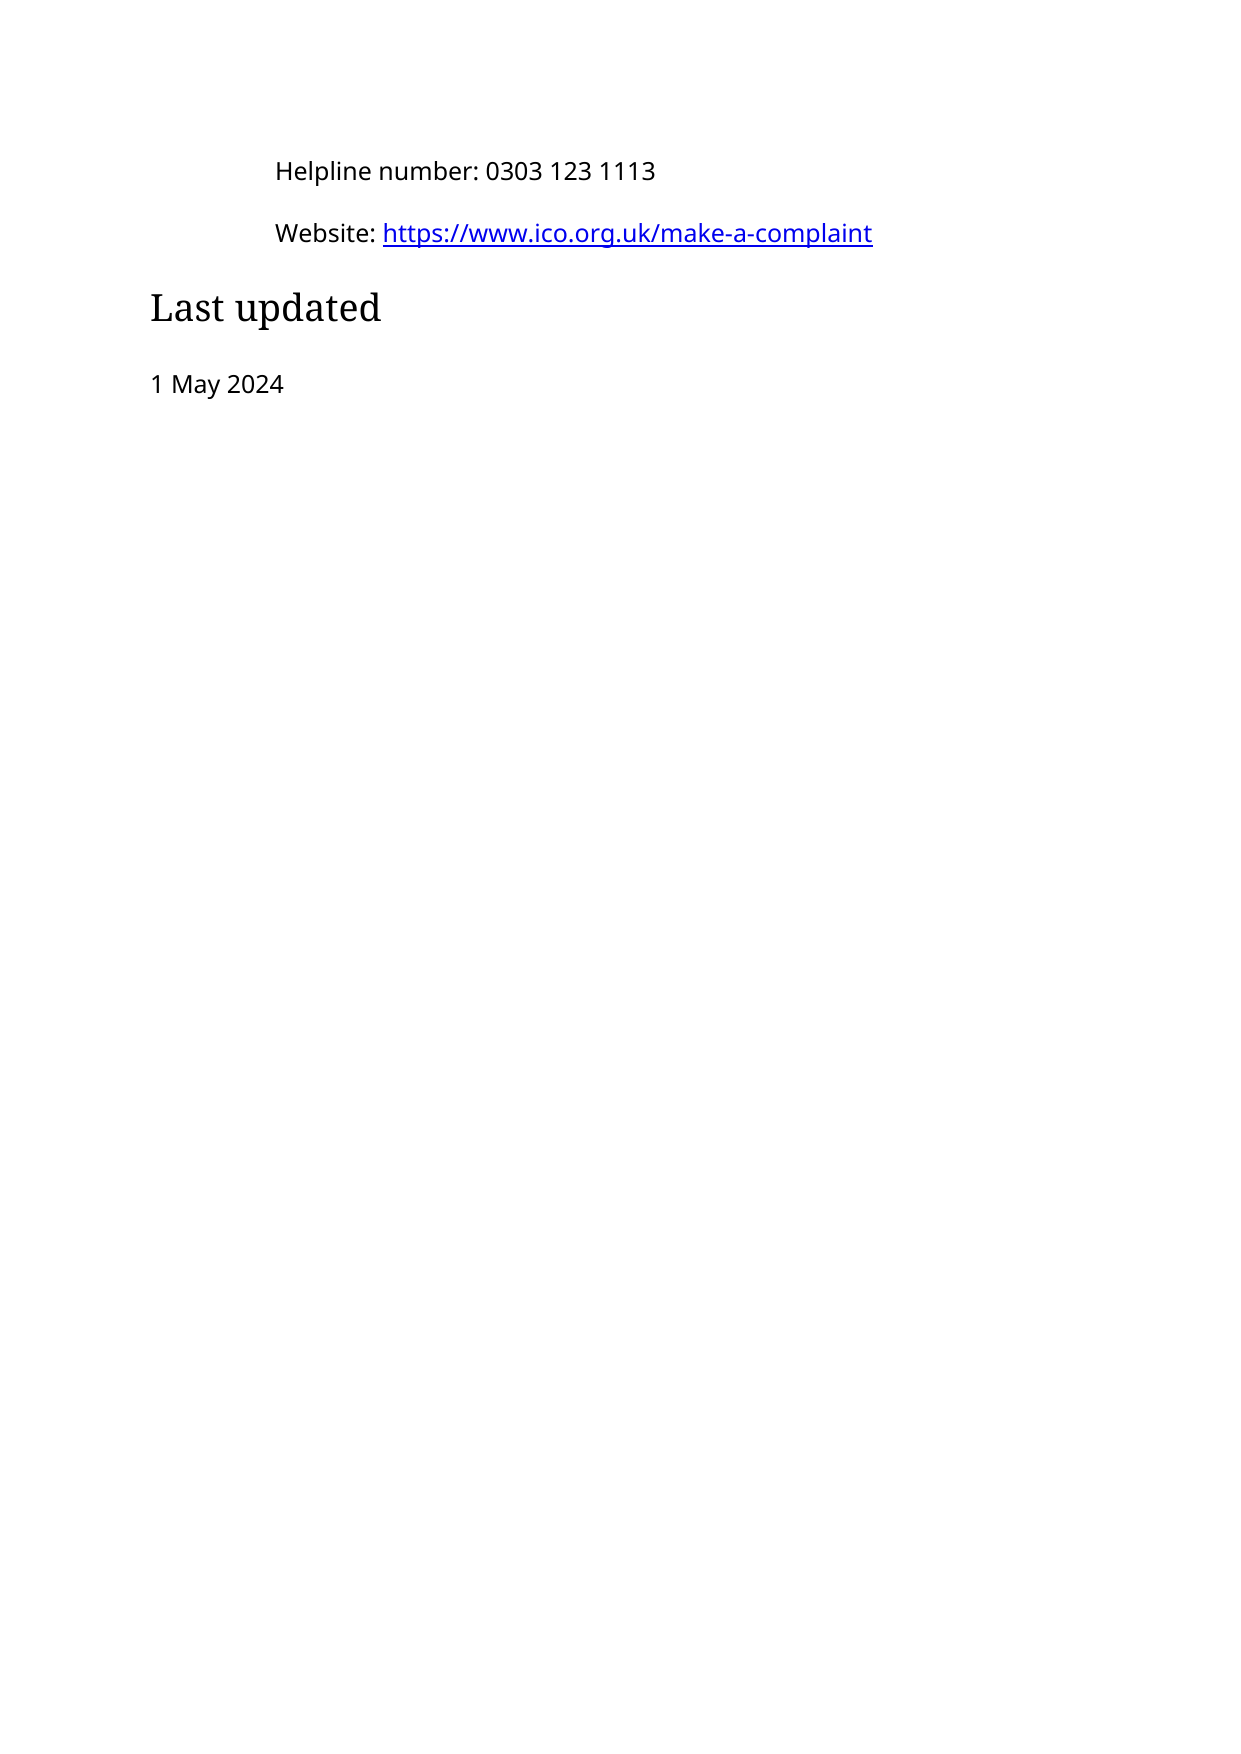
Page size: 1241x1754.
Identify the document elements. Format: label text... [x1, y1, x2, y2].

text Helpline number: 0303 123 1113 [212, 150, 1090, 187]
text 1 May 2024 [150, 363, 1090, 401]
text Website: https://www.ico.org.uk/make-a-complaint [212, 212, 1090, 250]
subtitle Last updated [150, 281, 1090, 332]
